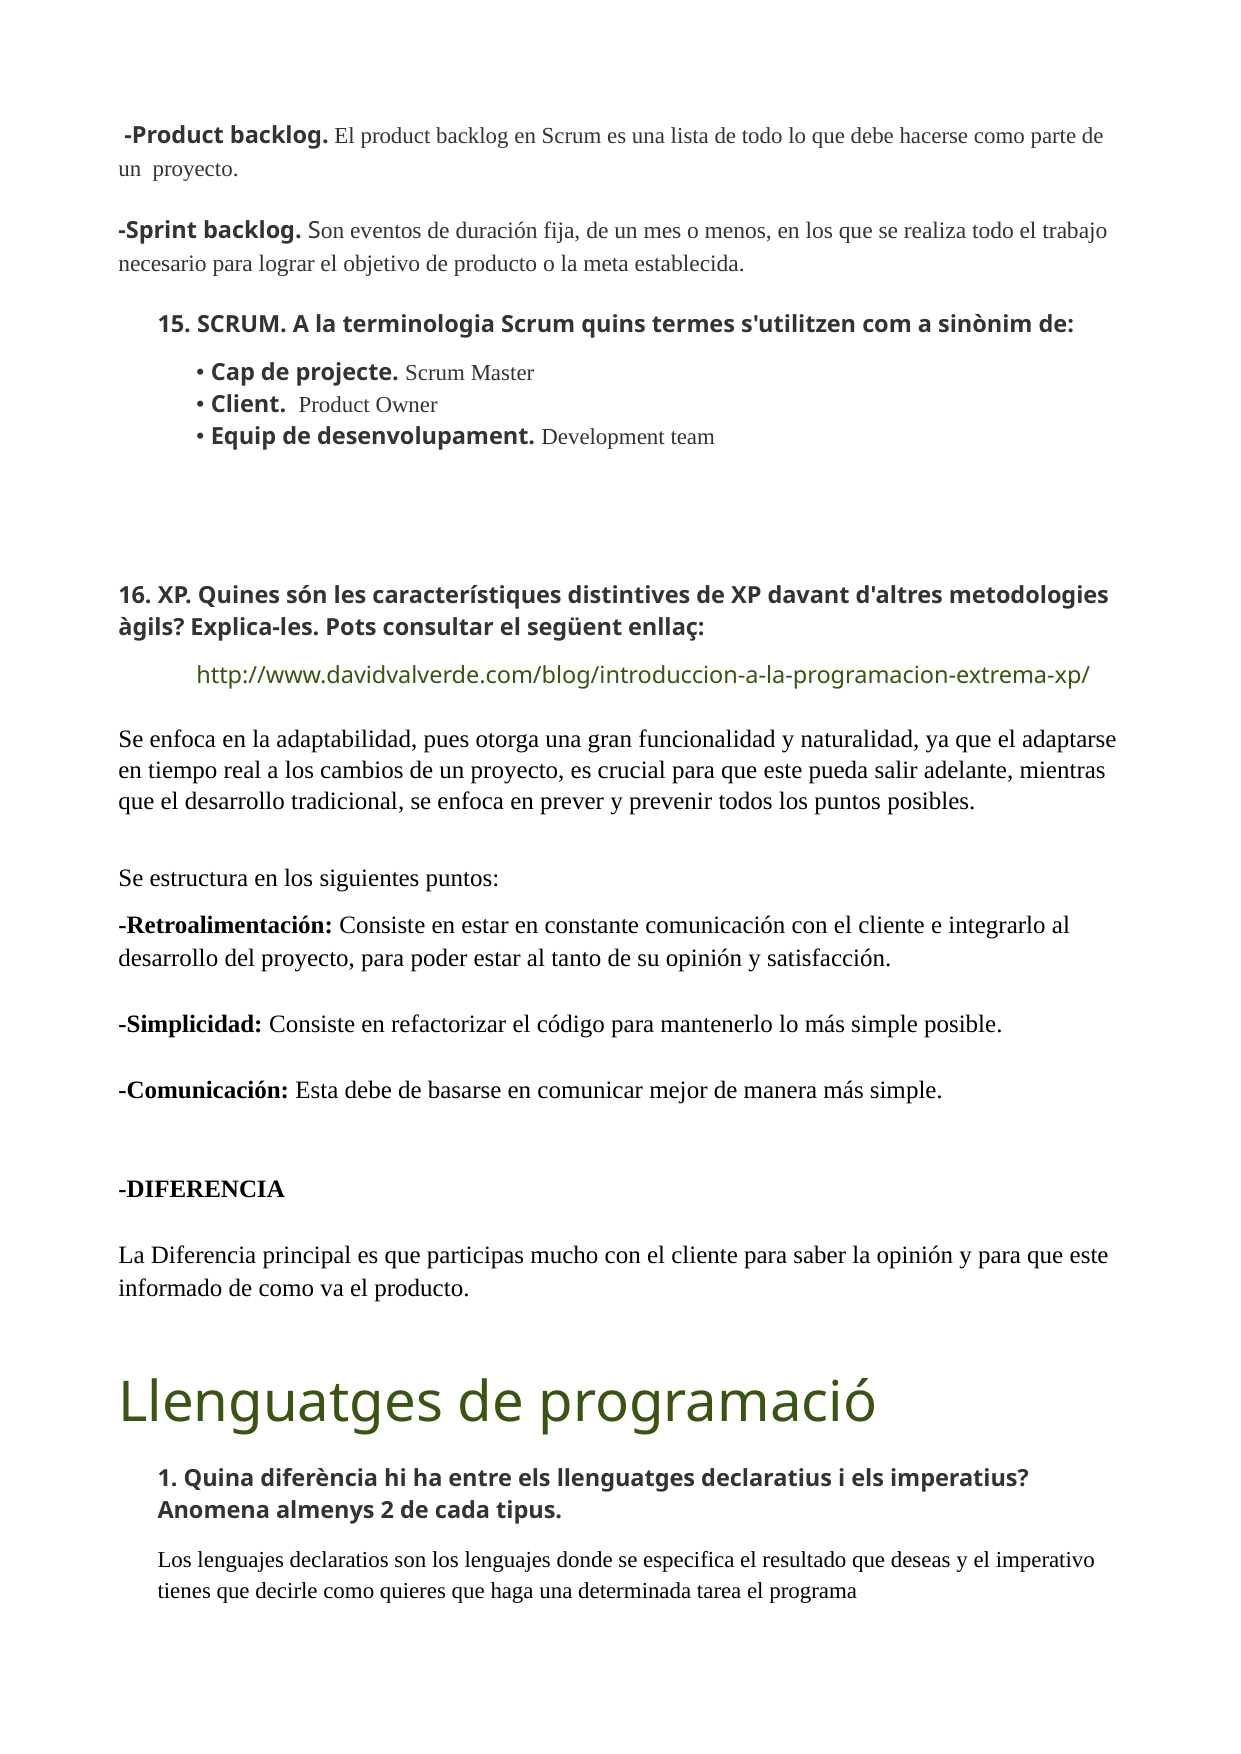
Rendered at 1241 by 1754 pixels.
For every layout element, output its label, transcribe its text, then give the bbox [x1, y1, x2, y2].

text -Product backlog. El product backlog en Scrum es una lista de todo lo que debe hacerse como parte de un proyecto. [118, 118, 1122, 181]
text Se estructura en los siguientes puntos: [118, 863, 1122, 891]
list http://www.davidvalverde.com/blog/introduccion-a-la-programacion-extrema-xp/ [118, 658, 1122, 690]
list Equip de desenvolupament. Development team [118, 419, 1122, 451]
text -Sprint backlog. Son eventos de duración fija, de un mes o menos, en los que se realiza todo el trabajo necesario para lograr el objetivo de producto o la meta establecida. [118, 213, 1122, 277]
text 16. XP. Quines són les característiques distintives de XP davant d'altres metodologies àgils? Explica-les. Pots consultar el següent enllaç: [118, 578, 1122, 642]
list 15. SCRUM. A la terminologia Scrum quins termes s'utilitzen com a sinònim de: [118, 308, 1122, 340]
list Client. Product Owner [118, 387, 1122, 419]
text -Comunicación: Esta debe de basarse en comunicar mejor de manera más simple. [118, 1075, 1122, 1104]
text La Diferencia principal es que participas mucho con el cliente para saber la opinión y para que este informado de como va el producto. [118, 1241, 1122, 1302]
text Se enfoca en la adaptabilidad, pues otorga una gran funcionalidad y naturalidad, ya que el adaptarse en tiempo real a los cambios de un proyecto, es crucial para que este pueda salir adelante, mientras que el desarrollo tradicional, se enfoca en prever y prevenir todos los puntos posibles. [118, 721, 1122, 815]
list Quina diferència hi ha entre els llenguatges declaratius i els imperatius? Anomena almenys 2 de cada tipus. [118, 1461, 1122, 1525]
subtitle Llenguatges de programació [118, 1361, 1122, 1438]
list Cap de projecte. Scrum Master [118, 355, 1122, 387]
text -DIFERENCIA [118, 1174, 1122, 1203]
text -Retroalimentación: Consiste en estar en constante comunicación con el cliente e integrarlo al desarrollo del proyecto, para poder estar al tanto de su opinión y satisfacción. [118, 910, 1122, 972]
text -Simplicidad: Consiste en refactorizar el código para mantenerlo lo más simple posible. [118, 1009, 1122, 1038]
list Los lenguajes declaratios son los lenguajes donde se especifica el resultado que deseas y el imperativo tienes que decirle como quieres que haga una determinada tarea el programa [118, 1541, 1122, 1603]
